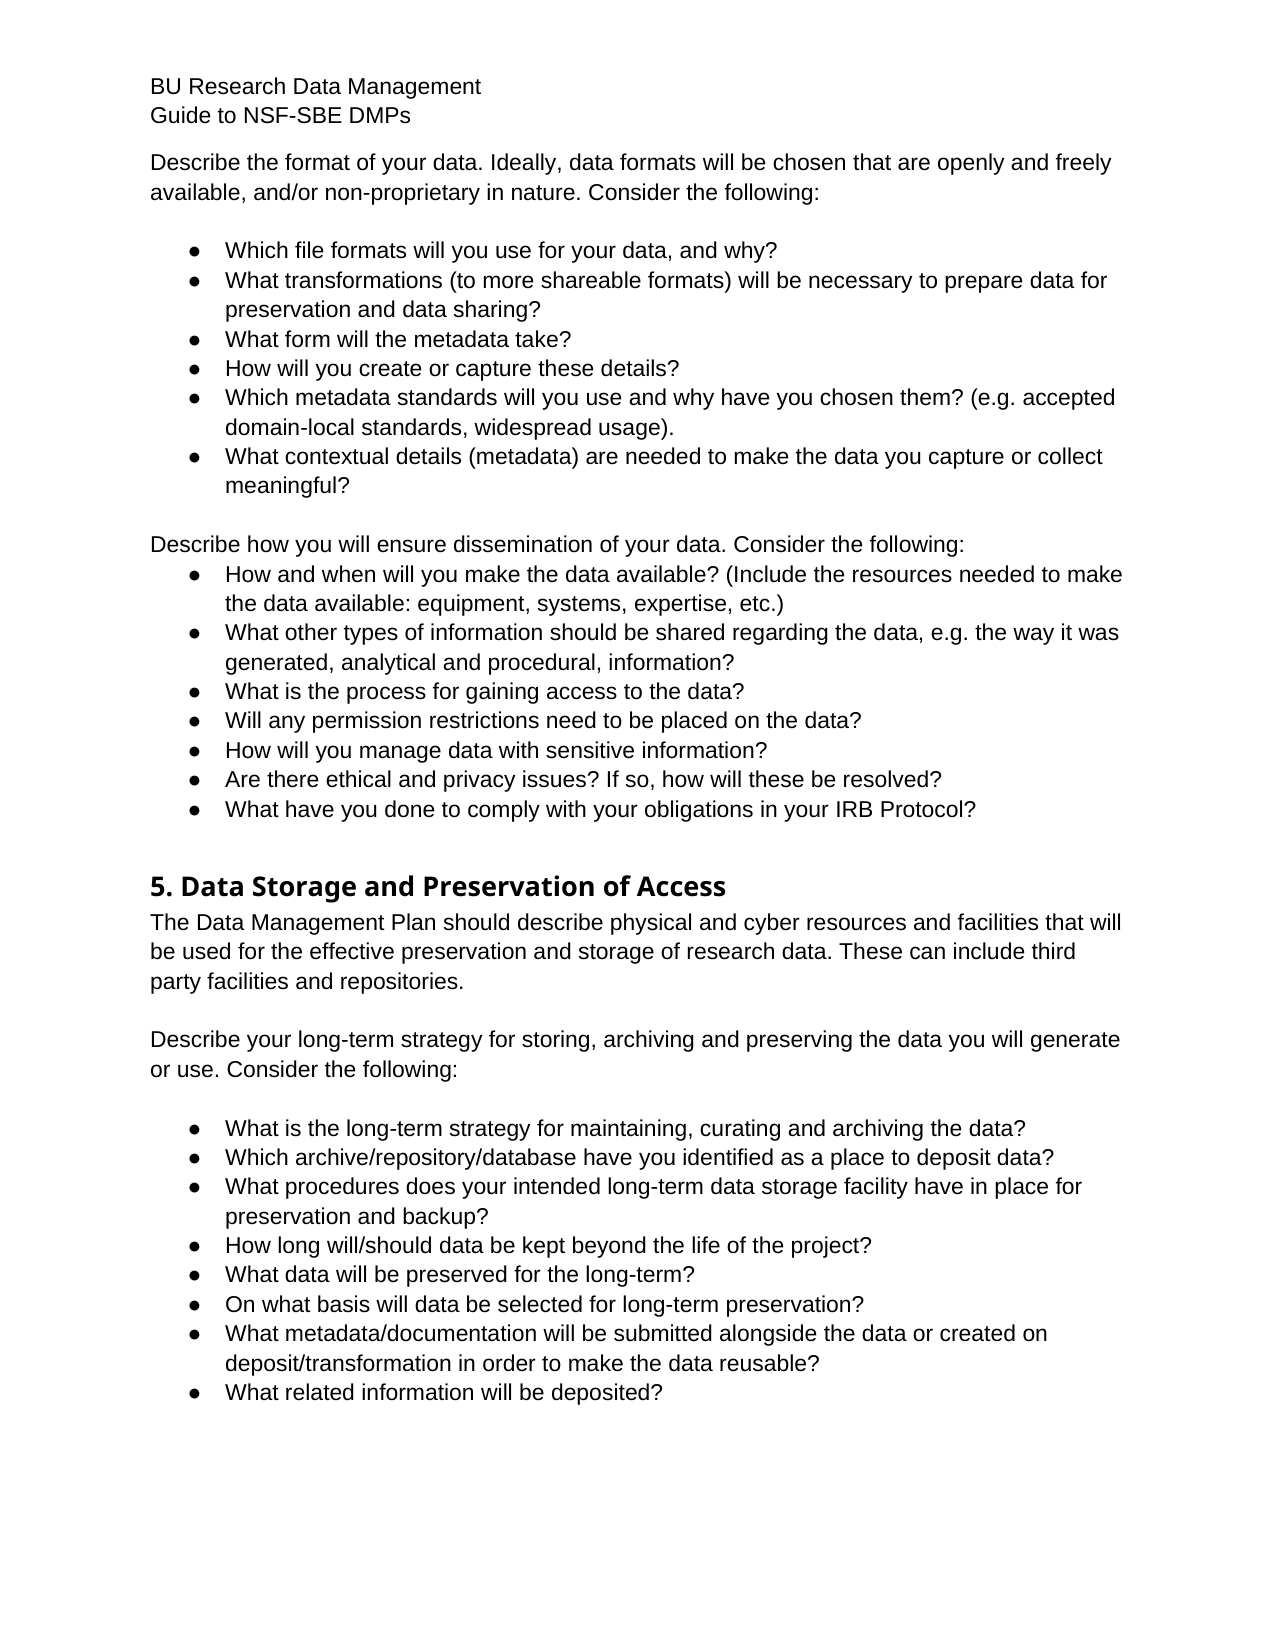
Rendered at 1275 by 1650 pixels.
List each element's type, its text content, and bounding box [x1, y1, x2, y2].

list What procedures does your intended long-term data storage facility have in place for preservation and backup? [187, 1174, 1125, 1229]
list What data will be preserved for the long-term? [187, 1262, 1125, 1288]
text Describe your long-term strategy for storing, archiving and preserving the data you will generate or use. Consider the following: [150, 1027, 1125, 1082]
list On what basis will data be selected for long-term preservation? [187, 1292, 1125, 1317]
list What metadata/documentation will be submitted alongside the data or created on deposit/transformation in order to make the data reusable? [187, 1321, 1125, 1376]
list Are there ethical and privacy issues? If so, how will these be resolved? [187, 767, 1125, 792]
text Describe the format of your data. Ideally, data formats will be chosen that are openly and freely available, and/or non-proprietary in nature. Consider the following: [150, 150, 1125, 205]
subtitle 5. Data Storage and Preservation of Access [150, 867, 1125, 904]
list What other types of information should be shared regarding the data, e.g. the way it was generated, analytical and procedural, information? [187, 620, 1125, 675]
list How will you create or capture these details? [187, 356, 1125, 381]
text Describe how you will ensure dissemination of your data. Consider the following: [150, 532, 1125, 557]
list Will any permission restrictions need to be placed on the data? [187, 708, 1125, 734]
list How and when will you make the data available? (Include the resources needed to make the data available: equipment, systems, expertise, etc.) [187, 561, 1125, 616]
list What have you done to comply with your obligations in your IRB Protocol? [187, 796, 1125, 822]
text The Data Management Plan should describe physical and cyber resources and facilities that will be used for the effective preservation and storage of research data. These can include third party facilities and repositories. [150, 910, 1125, 994]
list What is the long-term strategy for maintaining, curating and archiving the data? [187, 1115, 1125, 1141]
list Which metadata standards will you use and why have you chosen them? (e.g. accepted domain-local standards, widespread usage). [187, 385, 1125, 440]
list What form will the metadata take? [187, 326, 1125, 352]
list What transformations (to more shareable formats) will be necessary to prepare data for preservation and data sharing? [187, 267, 1125, 322]
list Which file formats will you use for your data, and why? [187, 238, 1125, 264]
list How long will/should data be kept beyond the life of the project? [187, 1233, 1125, 1258]
list What is the process for gaining access to the data? [187, 679, 1125, 704]
list Which archive/repository/database have you identified as a place to deposit data? [187, 1145, 1125, 1170]
list What related information will be deposited? [187, 1380, 1125, 1405]
list How will you manage data with sensitive information? [187, 737, 1125, 763]
list What contextual details (metadata) are needed to make the data you capture or collect meaningful? [187, 444, 1125, 499]
